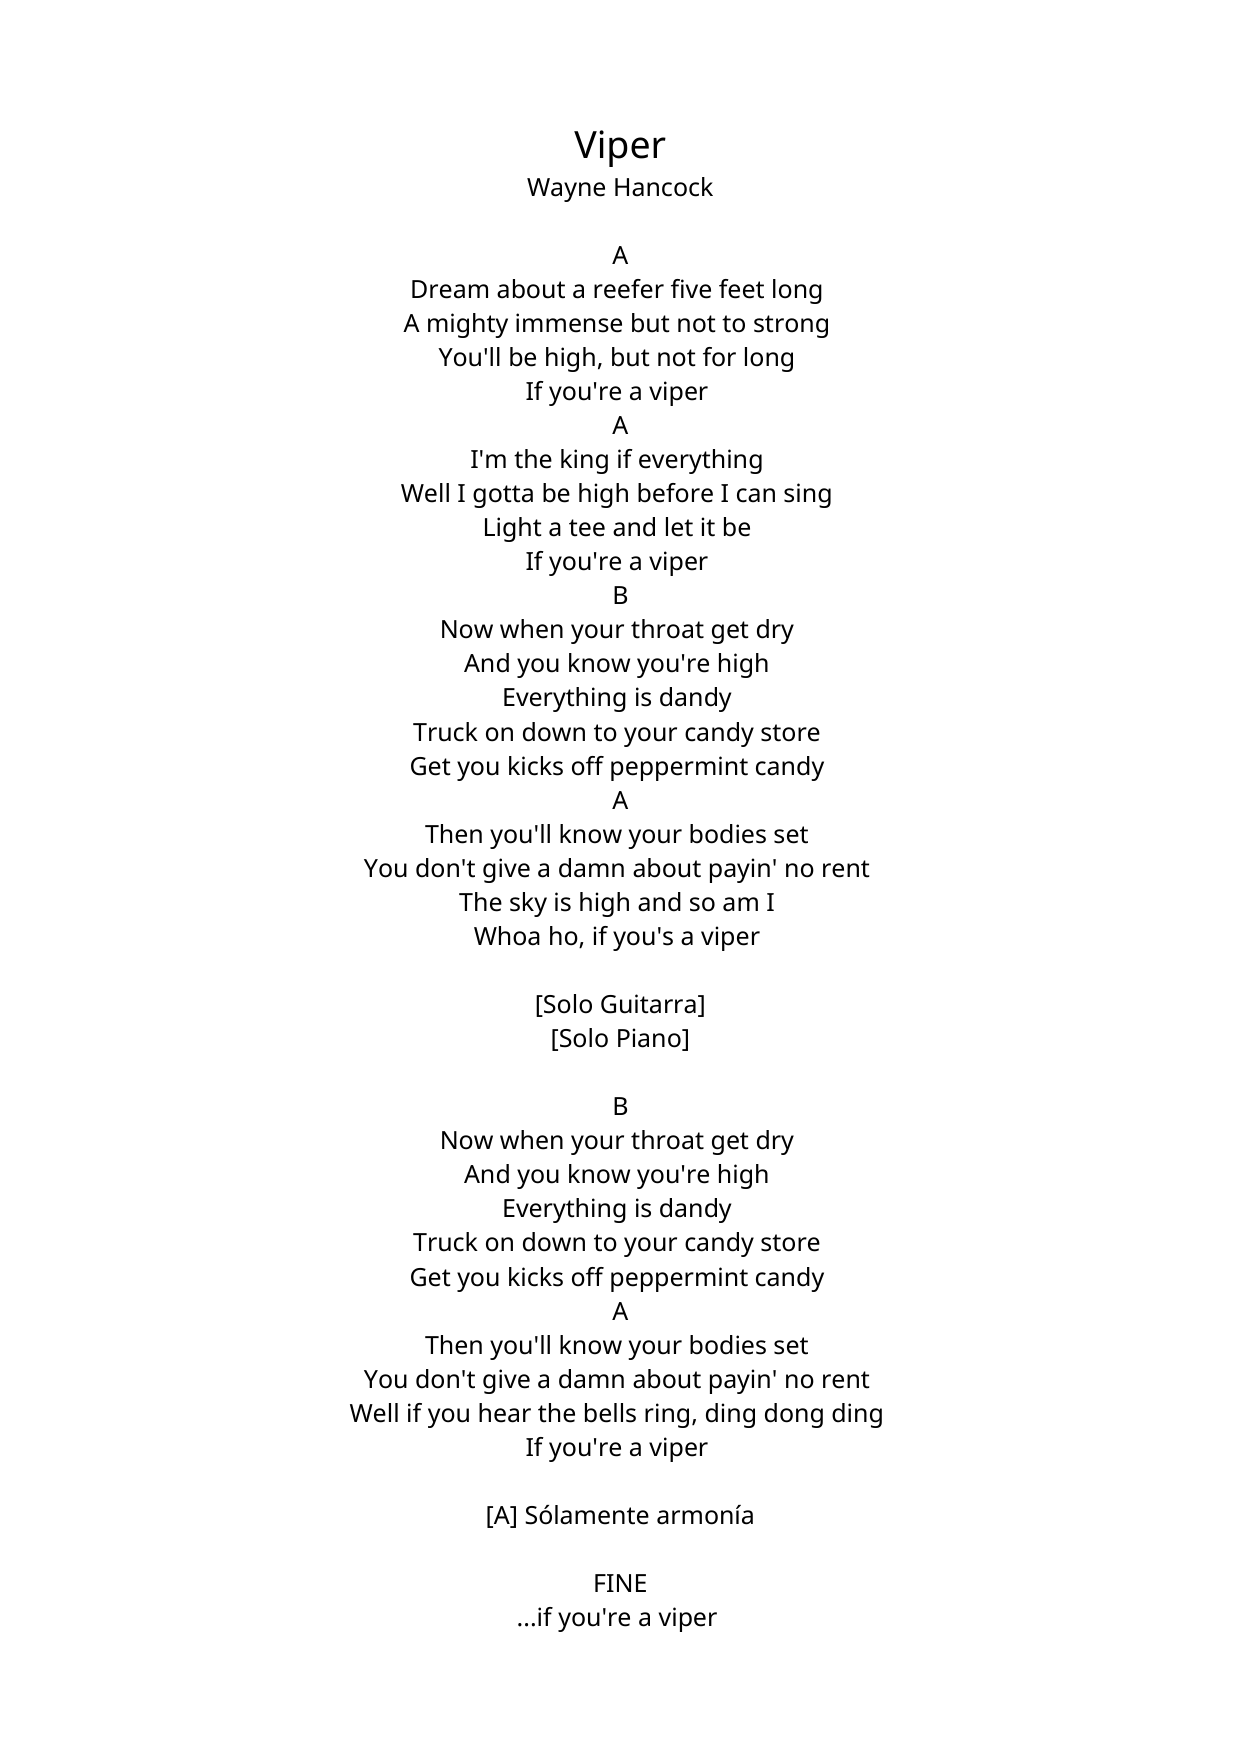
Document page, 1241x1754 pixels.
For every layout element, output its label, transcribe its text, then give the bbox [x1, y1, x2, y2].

text [Solo Piano] [118, 1021, 1122, 1055]
text ...if you're a viper [118, 1600, 1122, 1634]
text Then you'll know your bodies set [118, 816, 1122, 850]
text A [118, 782, 1122, 816]
text FINE [118, 1566, 1122, 1600]
text Get you kicks off peppermint candy [118, 748, 1122, 782]
text You don't give a damn about payin' no rent [118, 1361, 1122, 1395]
text B [118, 578, 1122, 612]
text Well I gotta be high before I can sing [118, 476, 1122, 510]
text You don't give a damn about payin' no rent [118, 850, 1122, 884]
text Truck on down to your candy store [118, 1225, 1122, 1259]
text A [118, 1293, 1122, 1327]
text And you know you're high [118, 1157, 1122, 1191]
text If you're a viper [118, 373, 1122, 408]
text If you're a viper [118, 1429, 1122, 1463]
text Truck on down to your candy store [118, 714, 1122, 748]
text Get you kicks off peppermint candy [118, 1259, 1122, 1293]
text A [118, 408, 1122, 442]
text A [118, 237, 1122, 271]
text The sky is high and so am I [118, 884, 1122, 918]
text If you're a viper [118, 544, 1122, 578]
text I'm the king if everything [118, 442, 1122, 476]
text You'll be high, but not for long [118, 339, 1122, 373]
text Then you'll know your bodies set [118, 1327, 1122, 1361]
text [A] Sólamente armonía [118, 1498, 1122, 1532]
text Light a tee and let it be [118, 510, 1122, 544]
text Everything is dandy [118, 680, 1122, 714]
text Dream about a reefer five feet long [118, 271, 1122, 305]
text Now when your throat get dry [118, 1123, 1122, 1157]
text Whoa ho, if you's a viper [118, 918, 1122, 953]
text Now when your throat get dry [118, 612, 1122, 646]
text A mighty immense but not to strong [118, 305, 1122, 339]
text Wayne Hancock [118, 169, 1122, 203]
text Viper [118, 118, 1122, 169]
text Well if you hear the bells ring, ding dong ding [118, 1395, 1122, 1429]
text [Solo Guitarra] [118, 987, 1122, 1021]
text And you know you're high [118, 646, 1122, 680]
text Everything is dandy [118, 1191, 1122, 1225]
text B [118, 1089, 1122, 1123]
